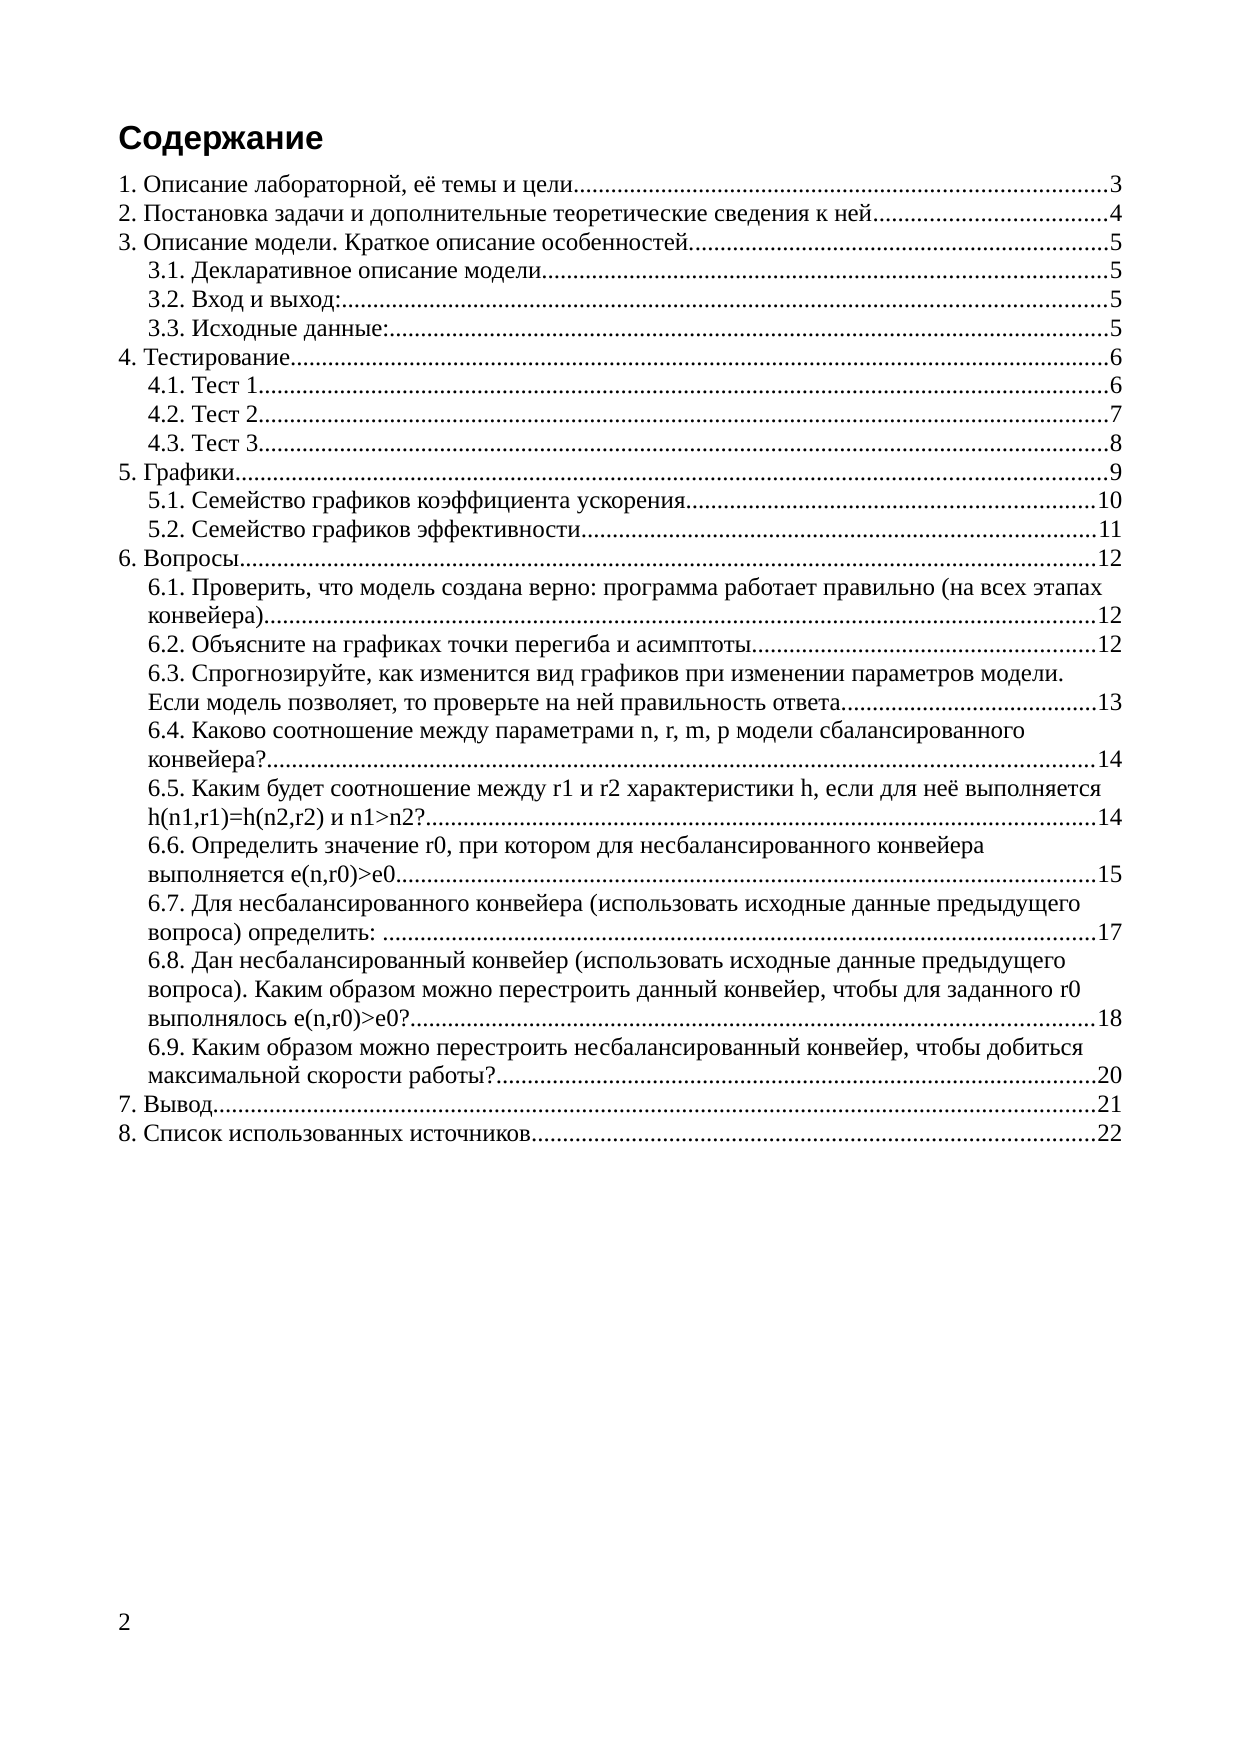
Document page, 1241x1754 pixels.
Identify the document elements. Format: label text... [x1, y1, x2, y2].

text 4.3. Тест 3 8 [148, 428, 1122, 457]
text 3. Описание модели. Краткое описание особенностей. 5 [118, 227, 1122, 255]
text 6.8. Дан несбалансированный конвейер (использовать исходные данные предыдущего вопроса). Каким образом можно перестроить данный конвейер, чтобы для заданного r0 выполнялось e(n,r0)>e0? 18 [148, 945, 1122, 1032]
text 6.5. Каким будет соотношение между r1 и r2 характеристики h, если для неё выполняется h(n1,r1)=h(n2,r2) и n1>n2? 14 [148, 773, 1122, 830]
text 8. Список использованных источников 22 [118, 1118, 1122, 1147]
text 6.6. Определить значение r0, при котором для несбалансированного конвейера выполняется e(n,r0)>e0. 15 [148, 830, 1122, 888]
subtitle Содержание [118, 118, 1122, 157]
text 6.2. Объясните на графиках точки перегиба и асимптоты. 12 [148, 629, 1122, 658]
text 5.2. Семейство графиков эффективности 11 [148, 514, 1122, 543]
text 6.1. Проверить, что модель создана верно: программа работает правильно (на всех этапах конвейера). 12 [148, 572, 1122, 629]
text 2. Постановка задачи и дополнительные теоретические сведения к ней 4 [118, 198, 1122, 227]
text 4.2. Тест 2 7 [148, 399, 1122, 428]
text 4.1. Тест 1 6 [148, 370, 1122, 399]
text 3.3. Исходные данные: 5 [148, 313, 1122, 342]
text 5.1. Семейство графиков коэффициента ускорения 10 [148, 485, 1122, 514]
text 6. Вопросы. 12 [118, 543, 1122, 572]
text 7. Вывод 21 [118, 1089, 1122, 1118]
text 1. Описание лабораторной, её темы и цели 3 [118, 169, 1122, 198]
text 3.2. Вход и выход: 5 [148, 284, 1122, 313]
text 4. Тестирование 6 [118, 342, 1122, 370]
text 6.4. Каково соотношение между параметрами n, r, m, p модели сбалансированного конвейера? 14 [148, 715, 1122, 773]
text 3.1. Декларативное описание модели 5 [148, 255, 1122, 284]
text 5. Графики. 9 [118, 457, 1122, 485]
text 6.7. Для несбалансированного конвейера (использовать исходные данные предыдущего вопроса) определить: . 17 [148, 888, 1122, 945]
text 6.9. Каким образом можно перестроить несбалансированный конвейер, чтобы добиться максимальной скорости работы? 20 [148, 1032, 1122, 1089]
text 6.3. Спрогнозируйте, как изменится вид графиков при изменении параметров модели. Если модель позволяет, то проверьте на ней правильность ответа. 13 [148, 658, 1122, 715]
